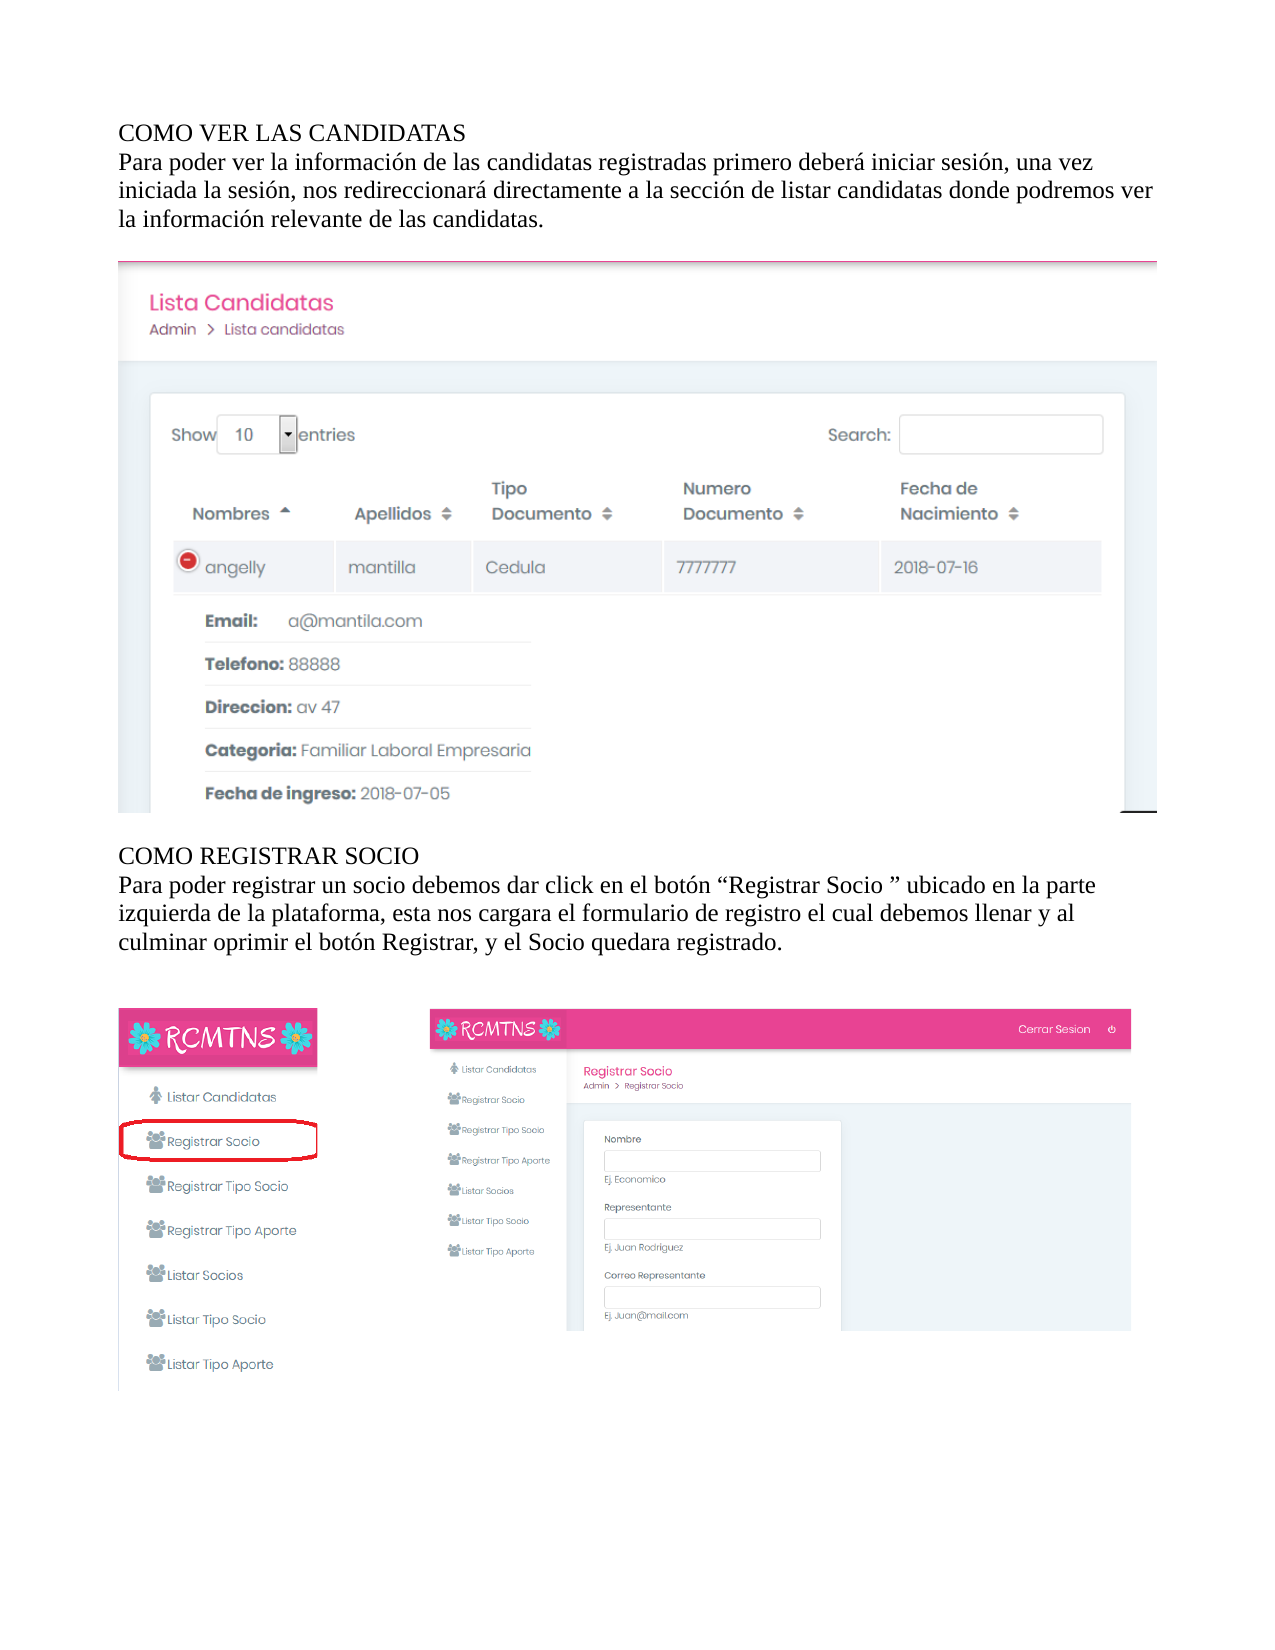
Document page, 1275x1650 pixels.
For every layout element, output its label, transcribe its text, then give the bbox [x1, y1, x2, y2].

text Para poder ver la información de las candidatas registradas primero deberá iniciar sesión, una vez iniciada la sesión, nos redireccionará directamente a la sección de listar candidatas donde podremos ver la información relevante de las candidatas. [118, 147, 1157, 233]
text COMO REGISTRAR SOCIO [118, 841, 1157, 870]
text Para poder registrar un socio debemos dar click en el botón “Registrar Socio ” ubicado en la parte izquierda de la plataforma, esta nos cargara el formulario de registro el cual debemos llenar y al culminar oprimir el botón Registrar, y el Socio quedara registrado. [118, 870, 1157, 956]
text COMO VER LAS CANDIDATAS [118, 118, 1157, 147]
